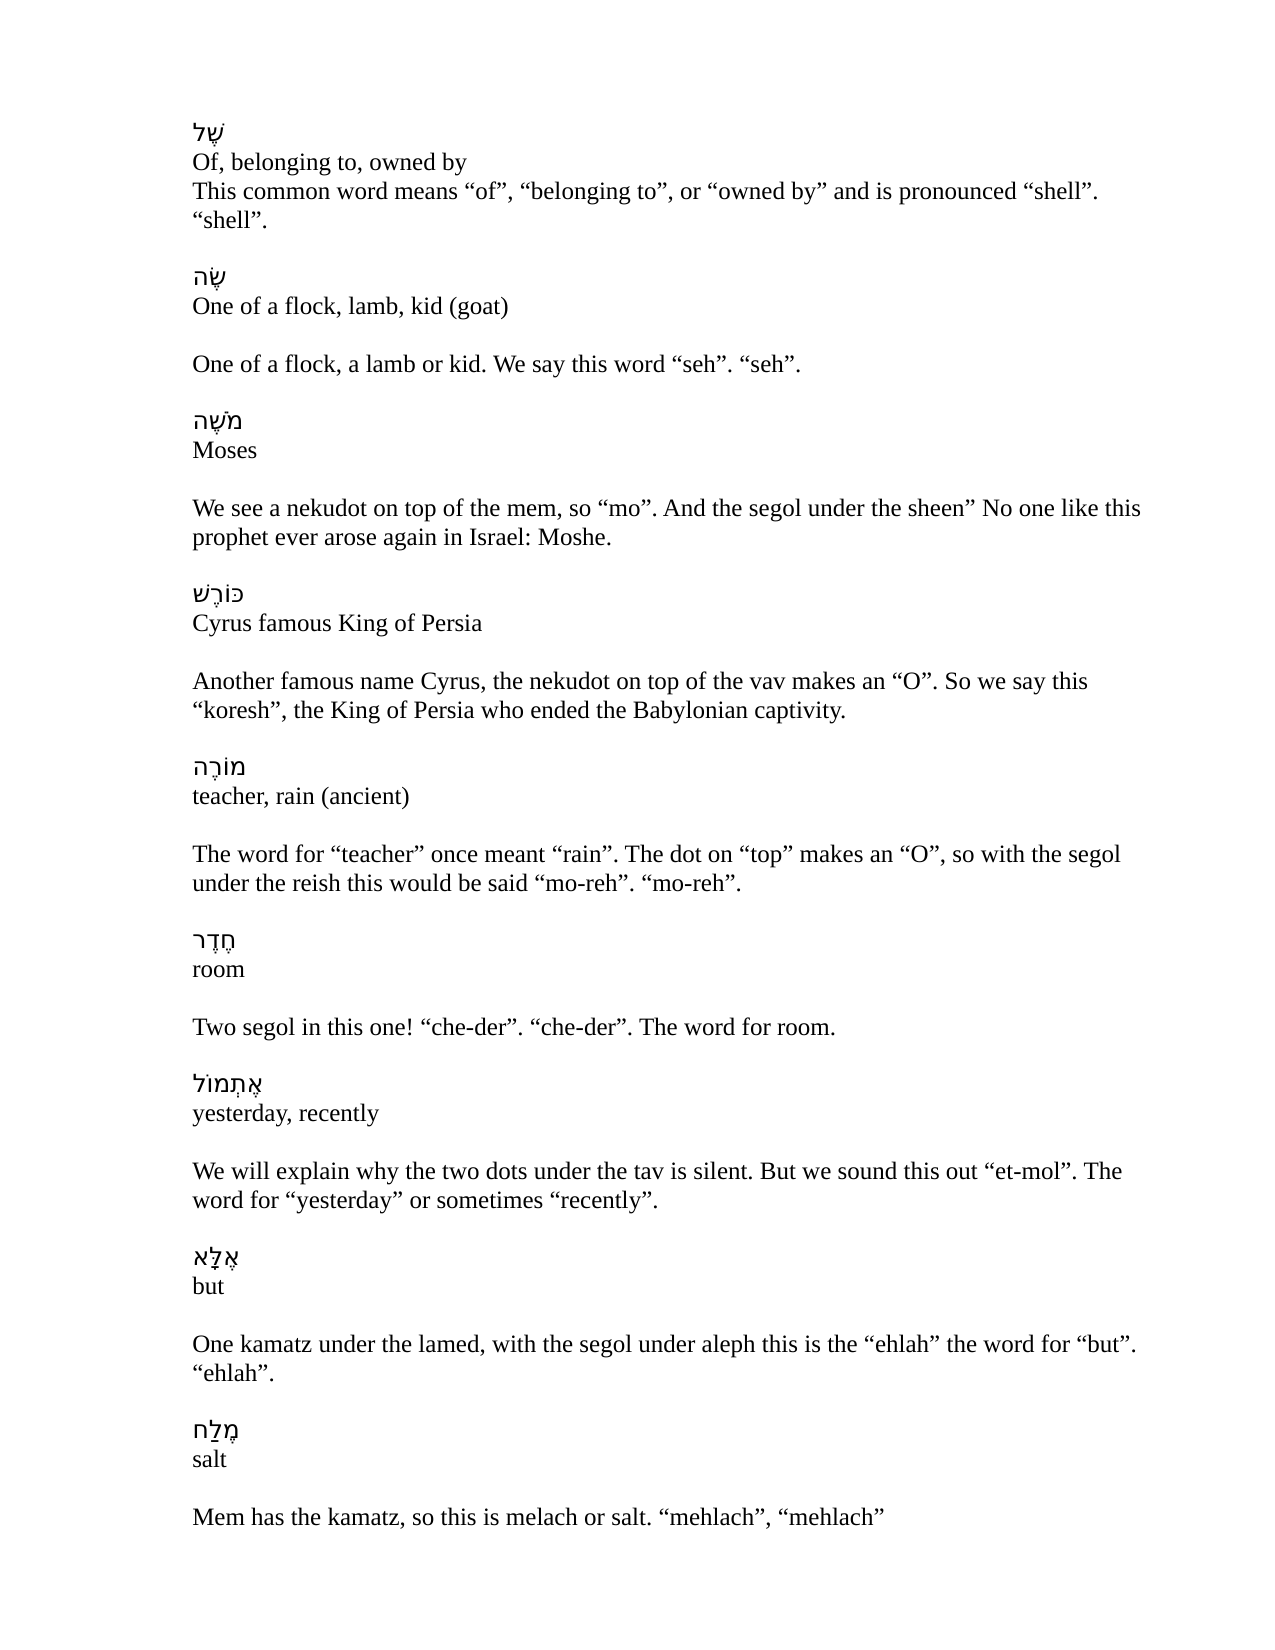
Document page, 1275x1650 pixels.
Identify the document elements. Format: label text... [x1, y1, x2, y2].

text שֶׁל [192, 118, 1157, 147]
text אֶלָּא [192, 1242, 1157, 1271]
text חֶדֶר [192, 925, 1157, 954]
text One of a flock, lamb, kid (goat) [192, 291, 1157, 320]
text מֶלַח [192, 1415, 1157, 1444]
text Of, belonging to, owned by [192, 147, 1157, 176]
text One kamatz under the lamed, with the segol under aleph this is the “ehlah” the word for “but”. “ehlah”. [192, 1329, 1157, 1386]
text One of a flock, a lamb or kid. We say this word “seh”. “seh”. [192, 349, 1157, 378]
text This common word means “of”, “belonging to”, or “owned by” and is pronounced “shell”. “shell”. [192, 176, 1157, 233]
text room [192, 954, 1157, 983]
text Another famous name Cyrus, the nekudot on top of the vav makes an “O”. So we say this “koresh”, the King of Persia who ended the Babylonian captivity. [192, 666, 1157, 723]
text teacher, rain (ancient) [192, 781, 1157, 810]
text Two segol in this one! “che-der”. “che-der”. The word for room. [192, 1012, 1157, 1041]
text כּוֹרֶשׁ [192, 579, 1157, 608]
text salt [192, 1444, 1157, 1473]
text We will explain why the two dots under the tav is silent. But we sound this out “et-mol”. The word for “yesterday” or sometimes “recently”. [192, 1156, 1157, 1213]
text מֹשֶׁה [192, 406, 1157, 436]
text yesterday, recently [192, 1098, 1157, 1127]
text מוֹרֶה [192, 752, 1157, 781]
text Moses [192, 436, 1157, 464]
text Mem has the kamatz, so this is melach or salt. “mehlach”, “mehlach” [192, 1502, 1157, 1531]
text Cyrus famous King of Persia [192, 608, 1157, 637]
text אֶתְמוֹל [192, 1069, 1157, 1098]
text שֶׂה [192, 262, 1157, 291]
text We see a nekudot on top of the mem, so “mo”. And the segol under the sheen” No one like this prophet ever arose again in Israel: Moshe. [192, 493, 1157, 551]
text The word for “teacher” once meant “rain”. The dot on “top” makes an “O”, so with the segol under the reish this would be said “mo-reh”. “mo-reh”. [192, 839, 1157, 896]
text but [192, 1271, 1157, 1300]
